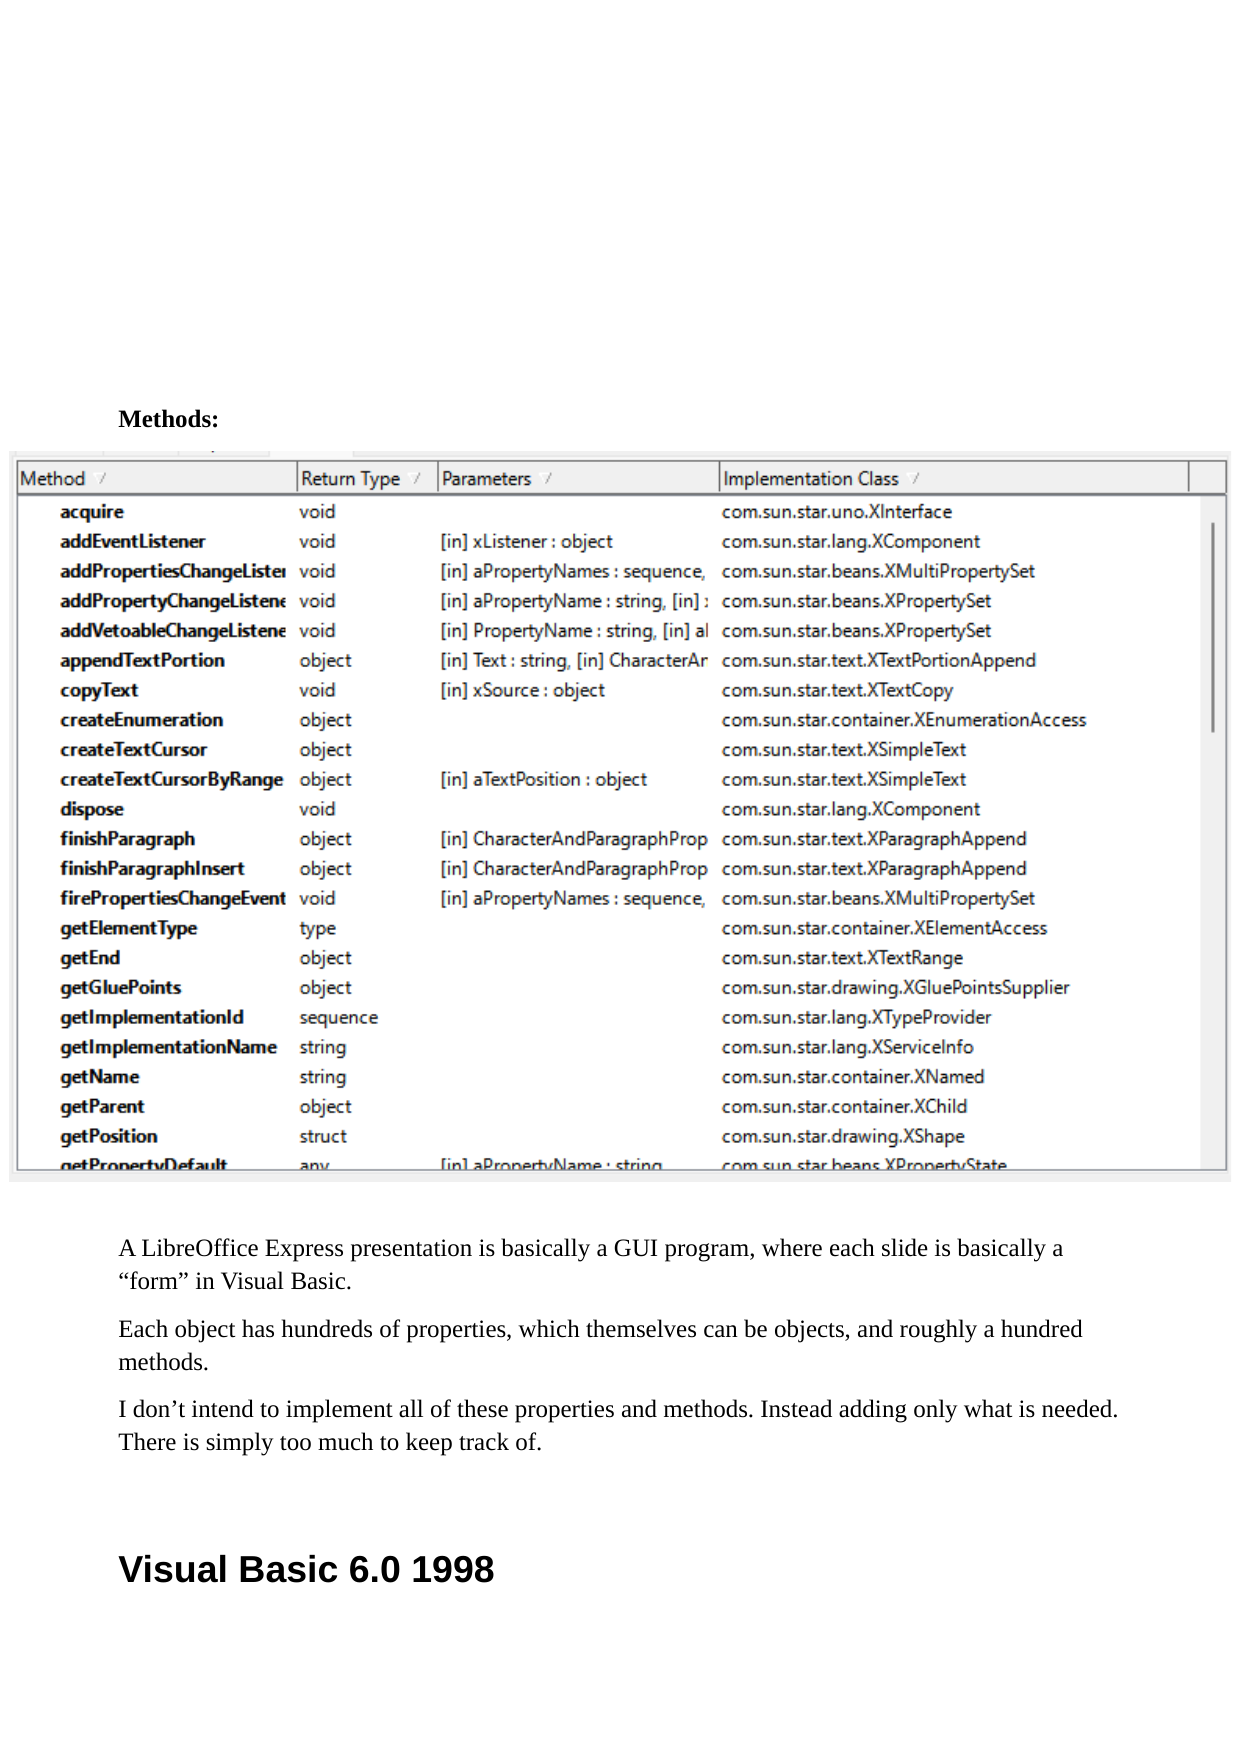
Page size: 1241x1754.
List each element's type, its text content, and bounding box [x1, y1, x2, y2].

text I don’t intend to implement all of these properties and methods. Instead adding only what is needed. There is simply too much to keep track of. [118, 1394, 1122, 1456]
subtitle Visual Basic 6.0 1998 [118, 1547, 1122, 1591]
text A LibreOffice Express presentation is basically a GUI program, where each slide is basically a “form” in Visual Basic. [118, 1233, 1122, 1295]
picture [9, 451, 1232, 1182]
text Each object has hundreds of properties, which themselves can be objects, and roughly a hundred methods. [118, 1314, 1122, 1375]
text Methods: [118, 404, 1122, 432]
